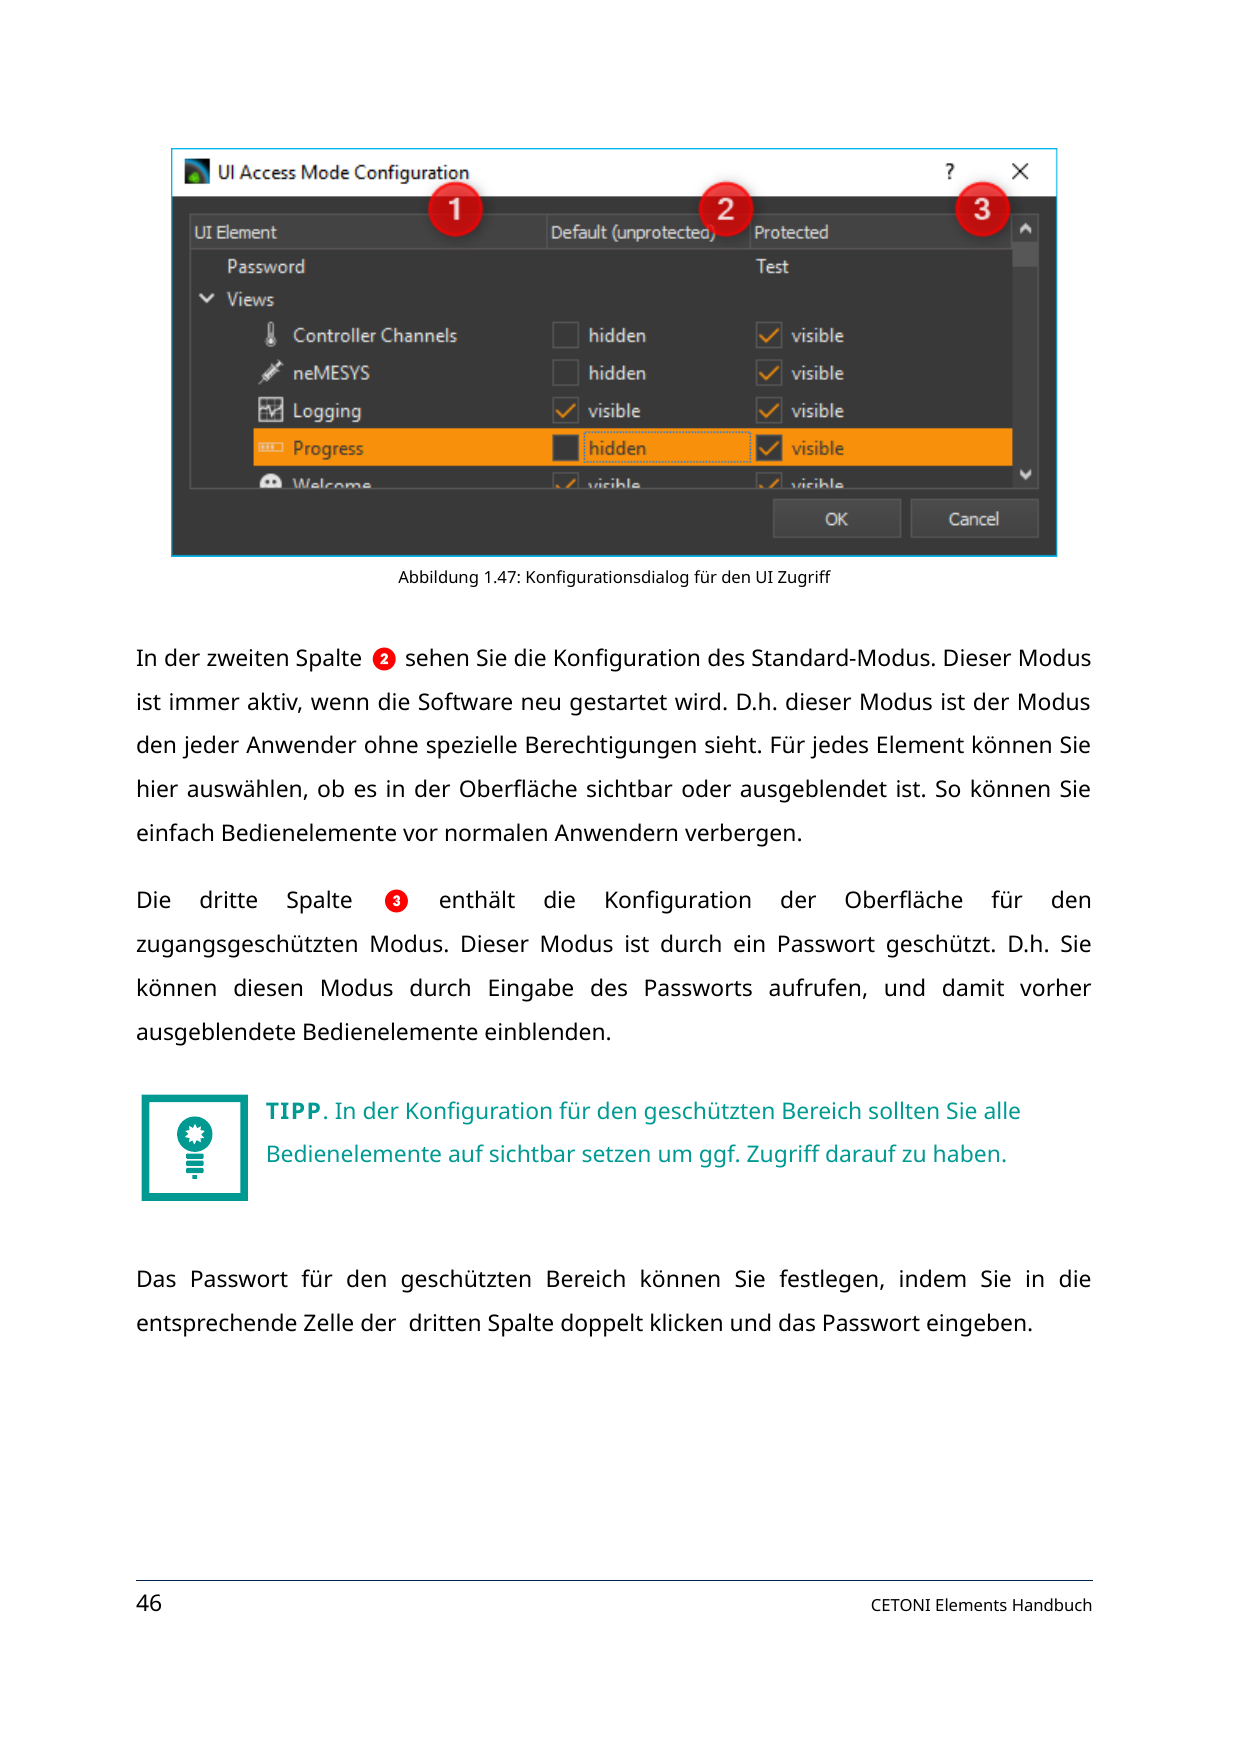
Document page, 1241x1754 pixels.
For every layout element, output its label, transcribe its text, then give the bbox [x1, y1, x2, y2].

text Die dritte Spalte ❸ enthält die Konfiguration der Oberfläche für den zugangsgeschützten Modus. Dieser Modus ist durch ein Passwort geschützt. D.h. Sie können diesen Modus durch Eingabe des Passworts aufrufen, und damit vorher ausgeblendete Bedienelemente einblenden. [136, 884, 1093, 1047]
text Abbildung 1.47: Konfigurationsdialog für den UI Zugriff [136, 148, 1093, 588]
picture [173, 150, 1058, 555]
text Das Passwort für den geschützten Bereich können Sie festlegen, indem Sie in die entsprechende Zelle der dritten Spalte doppelt klicken und das Passwort eingeben. [136, 1263, 1093, 1338]
table_header [136, 1083, 254, 1220]
table_header Tipp. In der Konfiguration für den geschützten Bereich sollten Sie alle Bedienelemente auf sichtbar setzen um ggf. Zugriff darauf zu haben. [254, 1083, 1092, 1220]
text [136, 136, 1093, 148]
text In der zweiten Spalte ❷ sehen Sie die Konfiguration des Standard-Modus. Dieser Modus ist immer aktiv, wenn die Software neu gestartet wird. D.h. dieser Modus ist der Modus den jeder Anwender ohne spezielle Berechtigungen sieht. Für jedes Element können Sie hier auswählen, ob es in der Oberfläche sichtbar oder ausgeblendet ist. So können Sie einfach Bedienelemente vor normalen Anwendern verbergen. [136, 595, 1093, 848]
